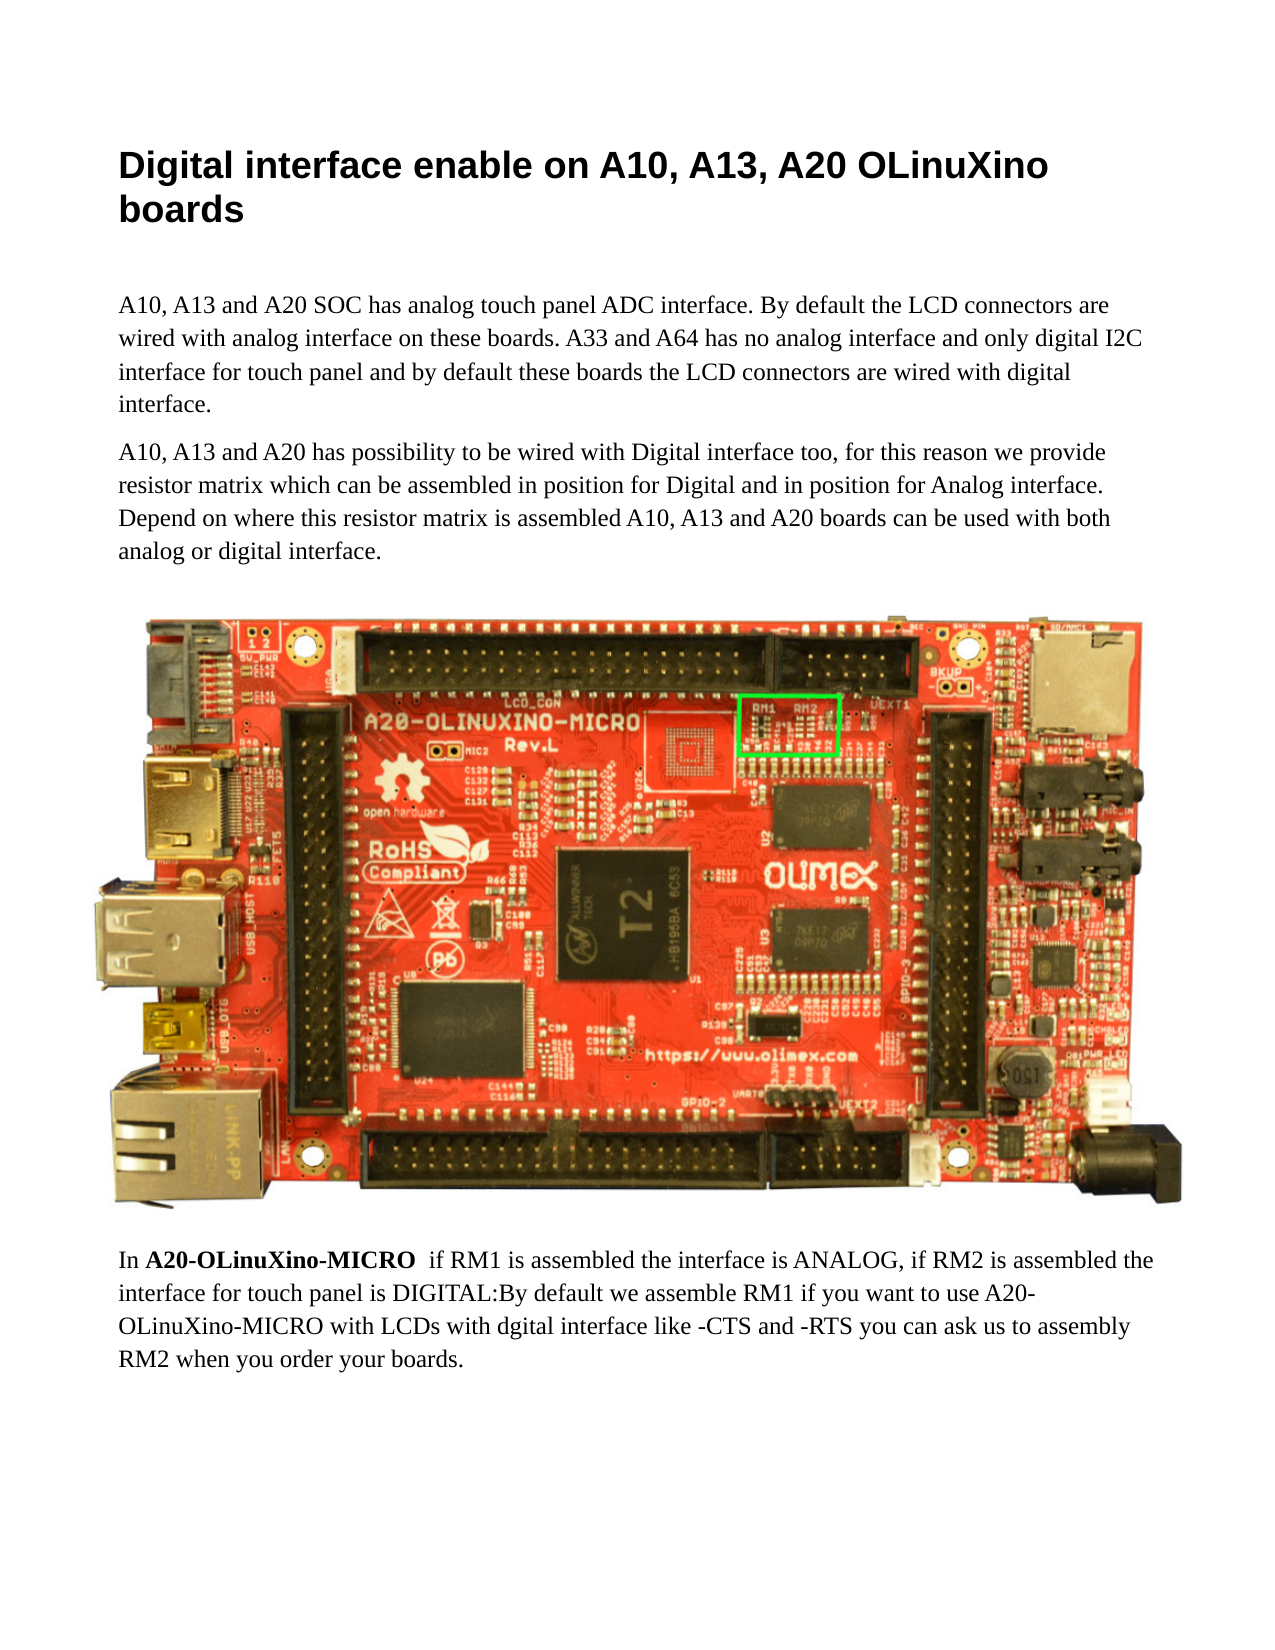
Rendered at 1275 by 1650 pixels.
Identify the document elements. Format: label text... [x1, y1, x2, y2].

text A10, A13 and A20 has possibility to be wired with Digital interface too, for this reason we provide resistor matrix which can be assembled in position for Digital and in position for Analog interface. Depend on where this resistor matrix is assembled A10, A13 and A20 boards can be used with both analog or digital interface. [118, 437, 1157, 565]
text A10, A13 and А20 SOC has analog touch panel ADC interface. By default the LCD connectors are wired with analog interface on these boards. A33 and A64 has no analog interface and only digital I2C interface for touch panel and by default these boards the LCD connectors are wired with digital interface. [118, 291, 1157, 418]
subtitle Digital interface enable on A10, A13, A20 OLinuXino boards [118, 143, 1157, 230]
picture [74, 583, 1201, 1241]
text In A20-OLinuXino-MICRO if RM1 is assembled the interface is ANALOG, if RM2 is assembled the interface for touch panel is DIGITAL:By default we assemble RM1 if you want to use A20-OLinuXino-MICRO with LCDs with dgital interface like -CTS and -RTS you can ask us to assembly RM2 when you order your boards. [118, 1241, 1157, 1373]
